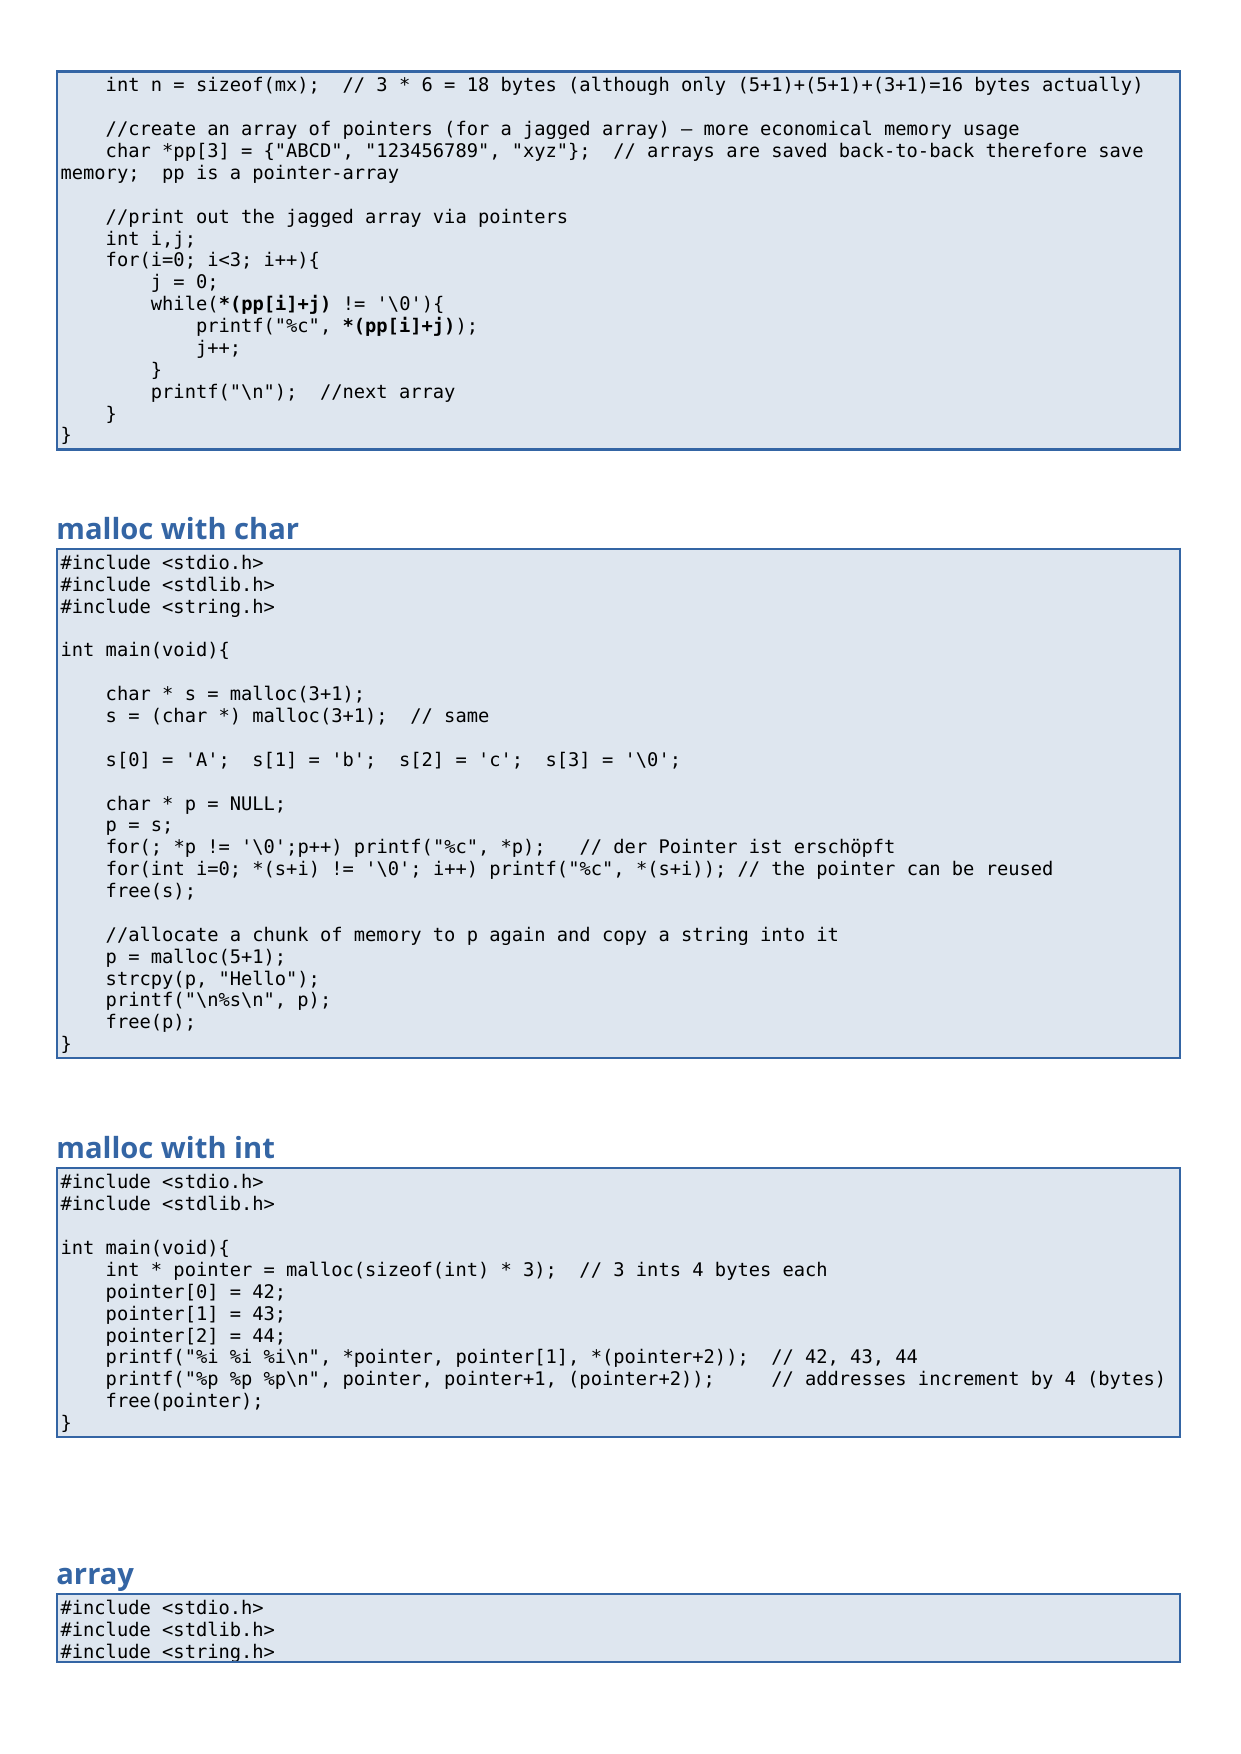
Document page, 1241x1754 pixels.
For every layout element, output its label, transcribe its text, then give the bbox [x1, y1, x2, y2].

text char * s = malloc(3+1); [58, 679, 1179, 701]
text printf("\n%s\n", p); [58, 985, 1179, 1007]
text j++; [58, 333, 1179, 355]
title malloc with int [56, 1128, 1181, 1167]
text for(i=0; i<3; i++){ [58, 245, 1179, 267]
text #include <stdio.h> [58, 1595, 1179, 1615]
text s[0] = 'A'; s[1] = 'b'; s[2] = 'c'; s[3] = '\0'; [58, 744, 1179, 766]
text int main(void){ [58, 635, 1179, 657]
title array [56, 1553, 1181, 1593]
text pointer[2] = 44; [58, 1320, 1179, 1342]
text pointer[1] = 43; [58, 1298, 1179, 1320]
text //allocate a chunk of memory to p again and copy a string into it [58, 919, 1179, 941]
text printf("%c", *(pp[i]+j)); [58, 311, 1179, 333]
text while(*(pp[i]+j) != '\0'){ [58, 289, 1179, 311]
text } [58, 420, 1179, 448]
text int n = sizeof(mx); // 3 * 6 = 18 bytes (although only (5+1)+(5+1)+(3+1)=16 bytes actually) [58, 73, 1179, 92]
text printf("\n"); //next array [58, 377, 1179, 398]
text } [58, 355, 1179, 377]
text printf("%p %p %p\n", pointer, pointer+1, (pointer+2)); // addresses increment by 4 (bytes) [58, 1364, 1179, 1386]
text #include <stdlib.h> [58, 1615, 1179, 1637]
text #include <string.h> [58, 1637, 1179, 1661]
text pointer[0] = 42; [58, 1277, 1179, 1298]
text #include <stdlib.h> [58, 1189, 1179, 1211]
text for(; *p != '\0';p++) printf("%c", *p); // der Pointer ist erschöpft [58, 832, 1179, 854]
text p = s; [58, 810, 1179, 832]
text char *pp[3] = {"ABCD", "123456789", "xyz"}; // arrays are saved back-to-back therefore save memory; pp is a pointer-array [58, 136, 1179, 180]
text char * p = NULL; [58, 788, 1179, 810]
text int main(void){ [58, 1233, 1179, 1255]
text int * pointer = malloc(sizeof(int) * 3); // 3 ints 4 bytes each [58, 1255, 1179, 1277]
text #include <stdio.h> [58, 550, 1179, 569]
text p = malloc(5+1); [58, 941, 1179, 963]
title malloc with char [56, 508, 1181, 548]
text } [58, 398, 1179, 420]
text int i,j; [58, 223, 1179, 245]
text } [58, 1408, 1179, 1436]
text #include <stdlib.h> [58, 569, 1179, 591]
text strcpy(p, "Hello"); [58, 963, 1179, 985]
text } [58, 1029, 1179, 1057]
text //create an array of pointers (for a jagged array) – more economical memory usage [58, 114, 1179, 136]
text printf("%i %i %i\n", *pointer, pointer[1], *(pointer+2)); // 42, 43, 44 [58, 1342, 1179, 1364]
text #include <stdio.h> [58, 1169, 1179, 1189]
text s = (char *) malloc(3+1); // same [58, 701, 1179, 723]
text //print out the jagged array via pointers [58, 202, 1179, 223]
text j = 0; [58, 267, 1179, 289]
text free(pointer); [58, 1386, 1179, 1408]
text for(int i=0; *(s+i) != '\0'; i++) printf("%c", *(s+i)); // the pointer can be reused [58, 854, 1179, 876]
text #include <string.h> [58, 591, 1179, 613]
text free(s); [58, 876, 1179, 898]
text free(p); [58, 1007, 1179, 1029]
